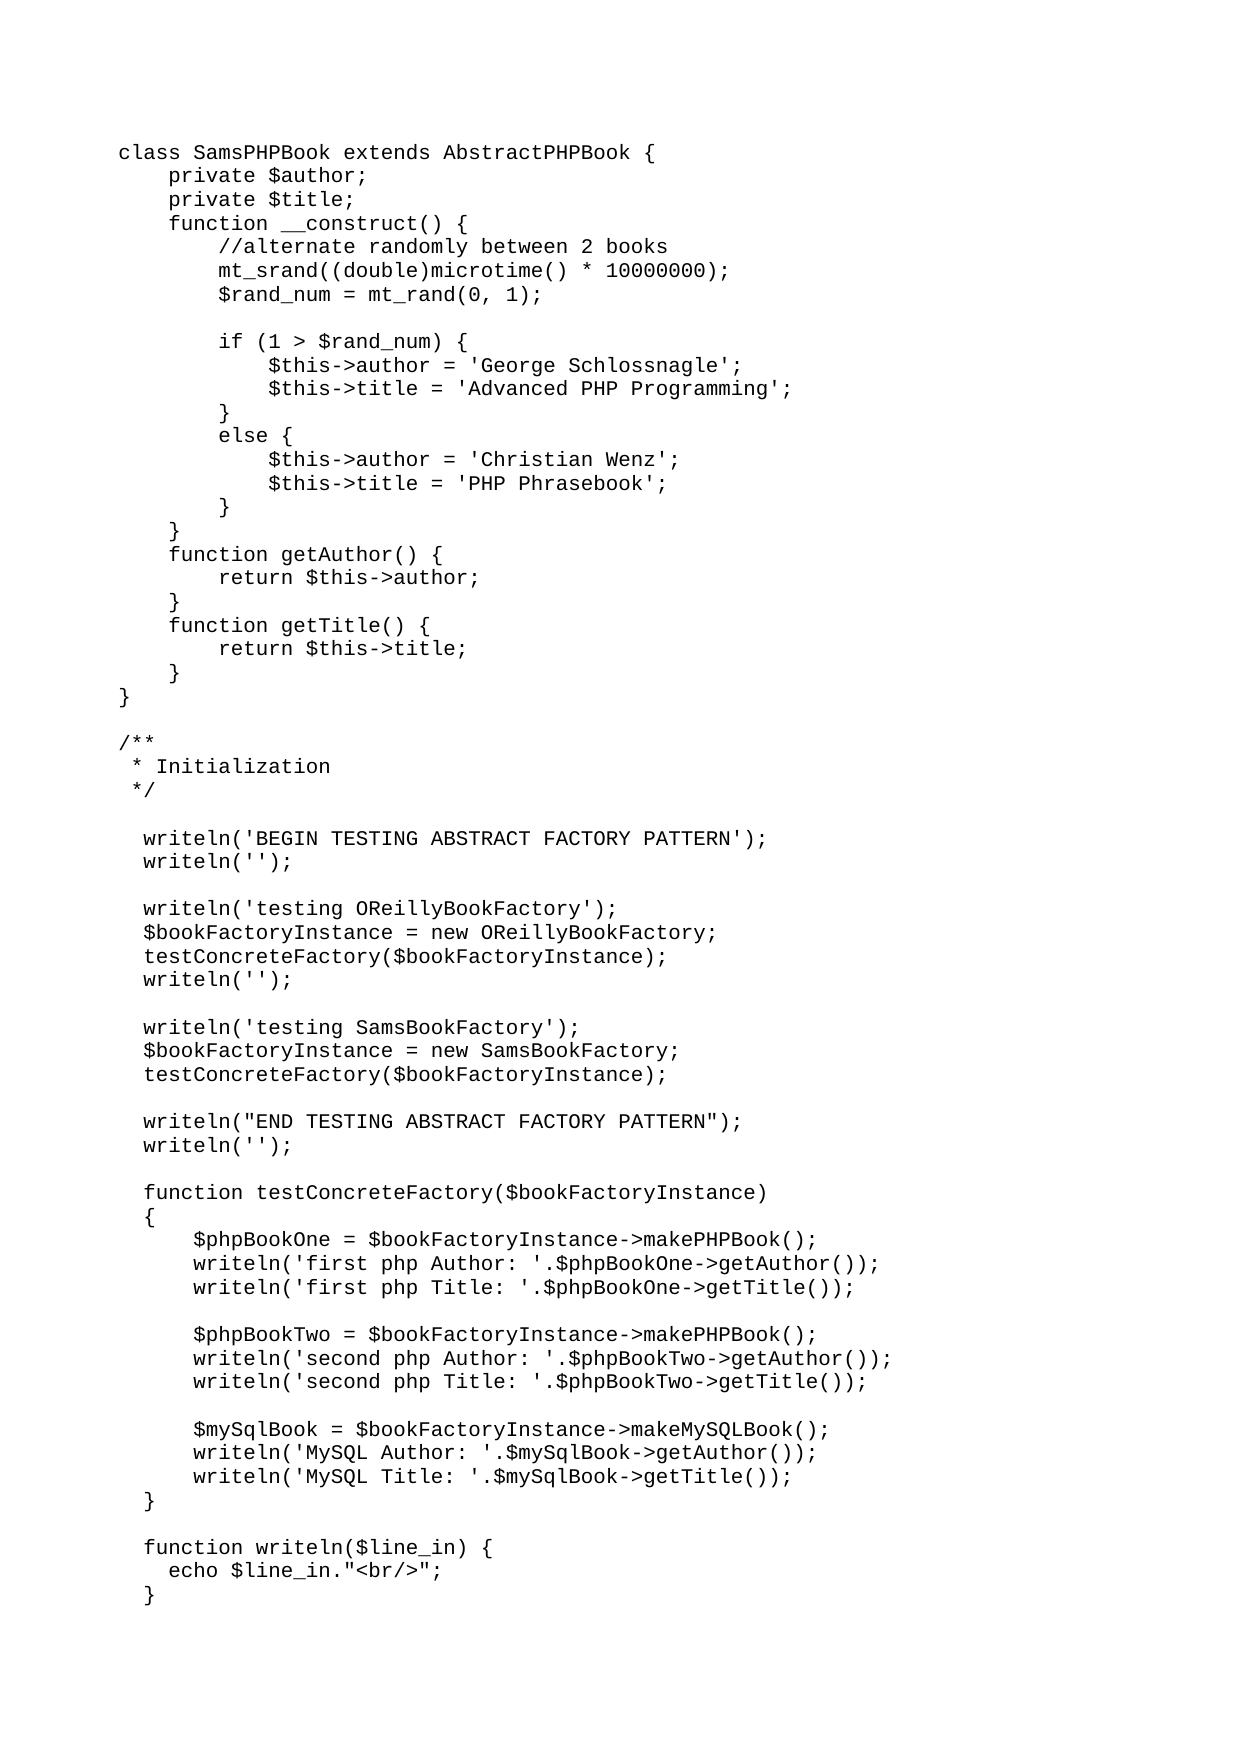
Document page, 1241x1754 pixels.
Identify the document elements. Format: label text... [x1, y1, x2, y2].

text class SamsPHPBook extends AbstractPHPBook { [118, 142, 1122, 165]
text $phpBookOne = $bookFactoryInstance->makePHPBook(); [118, 1229, 1122, 1253]
text writeln('MySQL Author: '.$mySqlBook->getAuthor()); [118, 1442, 1122, 1466]
text if (1 > $rand_num) { [118, 331, 1122, 354]
text $phpBookTwo = $bookFactoryInstance->makePHPBook(); [118, 1324, 1122, 1348]
text /** [118, 733, 1122, 757]
text else { [118, 426, 1122, 449]
text } [118, 686, 1122, 709]
text } [118, 1584, 1122, 1608]
text writeln('first php Author: '.$phpBookOne->getAuthor()); [118, 1253, 1122, 1277]
text writeln('testing OReillyBookFactory'); [118, 898, 1122, 922]
text function getTitle() { [118, 615, 1122, 638]
text function __construct() { [118, 213, 1122, 236]
text $this->author = 'George Schlossnagle'; [118, 354, 1122, 378]
text } [118, 591, 1122, 615]
text writeln(''); [118, 1135, 1122, 1158]
text writeln("END TESTING ABSTRACT FACTORY PATTERN"); [118, 1111, 1122, 1135]
text writeln('BEGIN TESTING ABSTRACT FACTORY PATTERN'); [118, 827, 1122, 851]
text writeln('MySQL Title: '.$mySqlBook->getTitle()); [118, 1466, 1122, 1489]
text //alternate randomly between 2 books [118, 236, 1122, 260]
text } [118, 496, 1122, 520]
text } [118, 520, 1122, 544]
text return $this->author; [118, 567, 1122, 591]
text writeln(''); [118, 851, 1122, 875]
text { [118, 1206, 1122, 1229]
text writeln('second php Author: '.$phpBookTwo->getAuthor()); [118, 1348, 1122, 1371]
text $this->title = 'PHP Phrasebook'; [118, 473, 1122, 496]
text echo $line_in."<br/>"; [118, 1561, 1122, 1584]
text * Initialization [118, 757, 1122, 780]
text mt_srand((double)microtime() * 10000000); [118, 260, 1122, 284]
text */ [118, 780, 1122, 804]
text function getAuthor() { [118, 544, 1122, 567]
text return $this->title; [118, 638, 1122, 662]
text $this->title = 'Advanced PHP Programming'; [118, 378, 1122, 402]
text $bookFactoryInstance = new OReillyBookFactory; [118, 922, 1122, 946]
text private $title; [118, 189, 1122, 213]
text $this->author = 'Christian Wenz'; [118, 449, 1122, 473]
text $rand_num = mt_rand(0, 1); [118, 284, 1122, 307]
text $mySqlBook = $bookFactoryInstance->makeMySQLBook(); [118, 1419, 1122, 1442]
text private $author; [118, 165, 1122, 189]
text } [118, 662, 1122, 686]
text writeln('second php Title: '.$phpBookTwo->getTitle()); [118, 1371, 1122, 1395]
text } [118, 1489, 1122, 1513]
text } [118, 402, 1122, 426]
text $bookFactoryInstance = new SamsBookFactory; [118, 1040, 1122, 1064]
text testConcreteFactory($bookFactoryInstance); [118, 1064, 1122, 1088]
text writeln('first php Title: '.$phpBookOne->getTitle()); [118, 1277, 1122, 1300]
text function writeln($line_in) { [118, 1537, 1122, 1561]
text writeln('testing SamsBookFactory'); [118, 1017, 1122, 1040]
text function testConcreteFactory($bookFactoryInstance) [118, 1182, 1122, 1206]
text testConcreteFactory($bookFactoryInstance); [118, 946, 1122, 969]
text writeln(''); [118, 969, 1122, 993]
